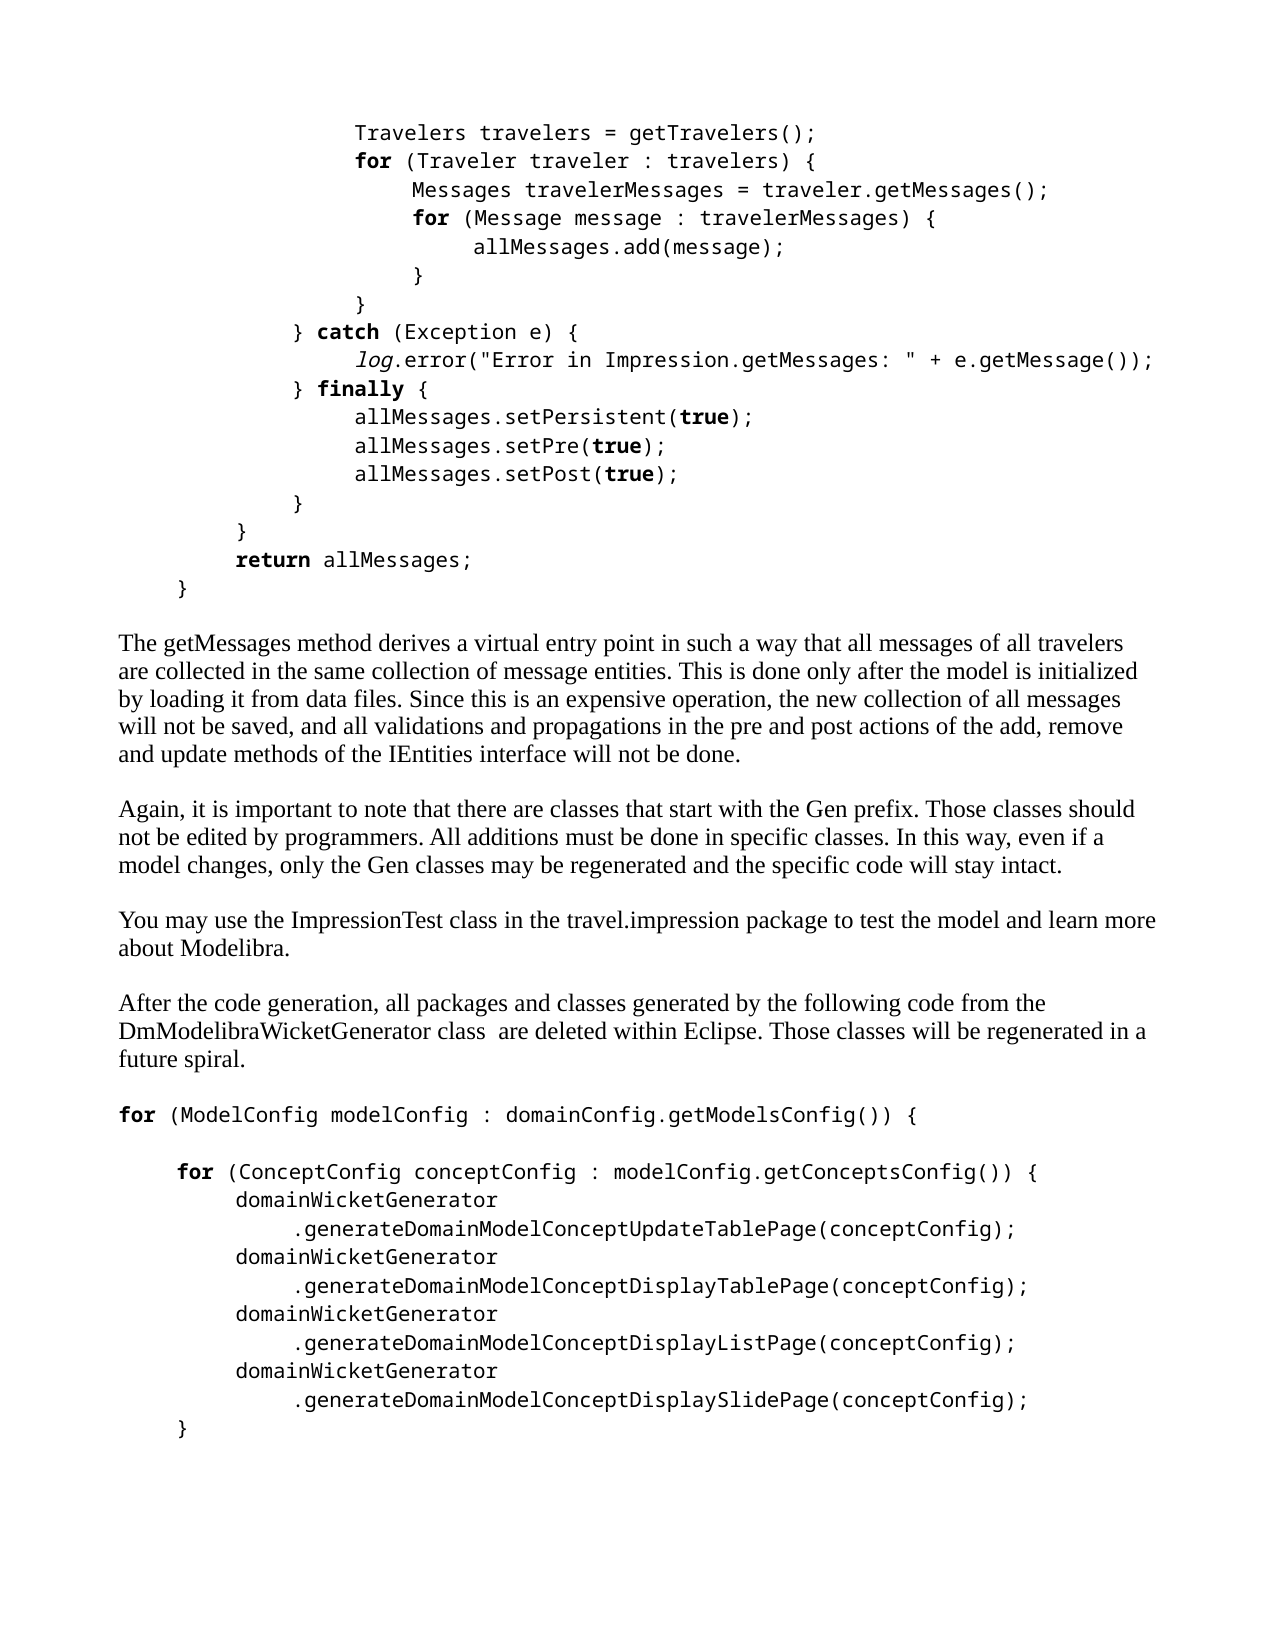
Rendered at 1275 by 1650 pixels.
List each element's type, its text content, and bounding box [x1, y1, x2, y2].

text .generateDomainModelConceptUpdateTablePage(conceptConfig); [118, 1214, 1157, 1242]
text Again, it is important to note that there are classes that start with the Gen prefix. Those classes should not be edited by programmers. All additions must be done in specific classes. In this way, even if a model changes, only the Gen classes may be regenerated and the specific code will stay intact. [118, 796, 1157, 879]
text for (ModelConfig modelConfig : domainConfig.getModelsConfig()) { [118, 1100, 1157, 1129]
text allMessages.setPost(true); [118, 459, 1157, 488]
text domainWicketGenerator [118, 1186, 1157, 1214]
text log.error("Error in Impression.getMessages: " + e.getMessage()); [118, 346, 1157, 374]
text } [118, 573, 1157, 602]
text } [118, 289, 1157, 317]
text } [118, 488, 1157, 516]
text for (ConceptConfig conceptConfig : modelConfig.getConceptsConfig()) { [118, 1157, 1157, 1186]
text Travelers travelers = getTravelers(); [118, 118, 1157, 147]
text .generateDomainModelConceptDisplayTablePage(conceptConfig); [118, 1271, 1157, 1299]
text The getMessages method derives a virtual entry point in such a way that all messages of all travelers are collected in the same collection of message entities. This is done only after the model is initialized by loading it from data files. Since this is an expensive operation, the new collection of all messages will not be saved, and all validations and propagations in the pre and post actions of the add, remove and update methods of the IEntities interface will not be done. [118, 629, 1157, 768]
text } catch (Exception e) { [118, 317, 1157, 346]
text allMessages.setPersistent(true); [118, 402, 1157, 431]
text } [118, 1413, 1157, 1442]
text } [118, 260, 1157, 289]
text } [118, 516, 1157, 545]
text allMessages.setPre(true); [118, 431, 1157, 459]
text Messages travelerMessages = traveler.getMessages(); [118, 175, 1157, 203]
text .generateDomainModelConceptDisplayListPage(conceptConfig); [118, 1328, 1157, 1356]
text .generateDomainModelConceptDisplaySlidePage(conceptConfig); [118, 1385, 1157, 1413]
text domainWicketGenerator [118, 1242, 1157, 1271]
text domainWicketGenerator [118, 1356, 1157, 1385]
text for (Traveler traveler : travelers) { [118, 147, 1157, 175]
text } finally { [118, 374, 1157, 402]
text After the code generation, all packages and classes generated by the following code from the DmModelibraWicketGenerator class are deleted within Eclipse. Those classes will be regenerated in a future spiral. [118, 989, 1157, 1073]
text allMessages.add(message); [118, 232, 1157, 260]
text for (Message message : travelerMessages) { [118, 203, 1157, 232]
text return allMessages; [118, 545, 1157, 573]
text domainWicketGenerator [118, 1299, 1157, 1328]
text You may use the ImpressionTest class in the travel.impression package to test the model and learn more about Modelibra. [118, 906, 1157, 962]
